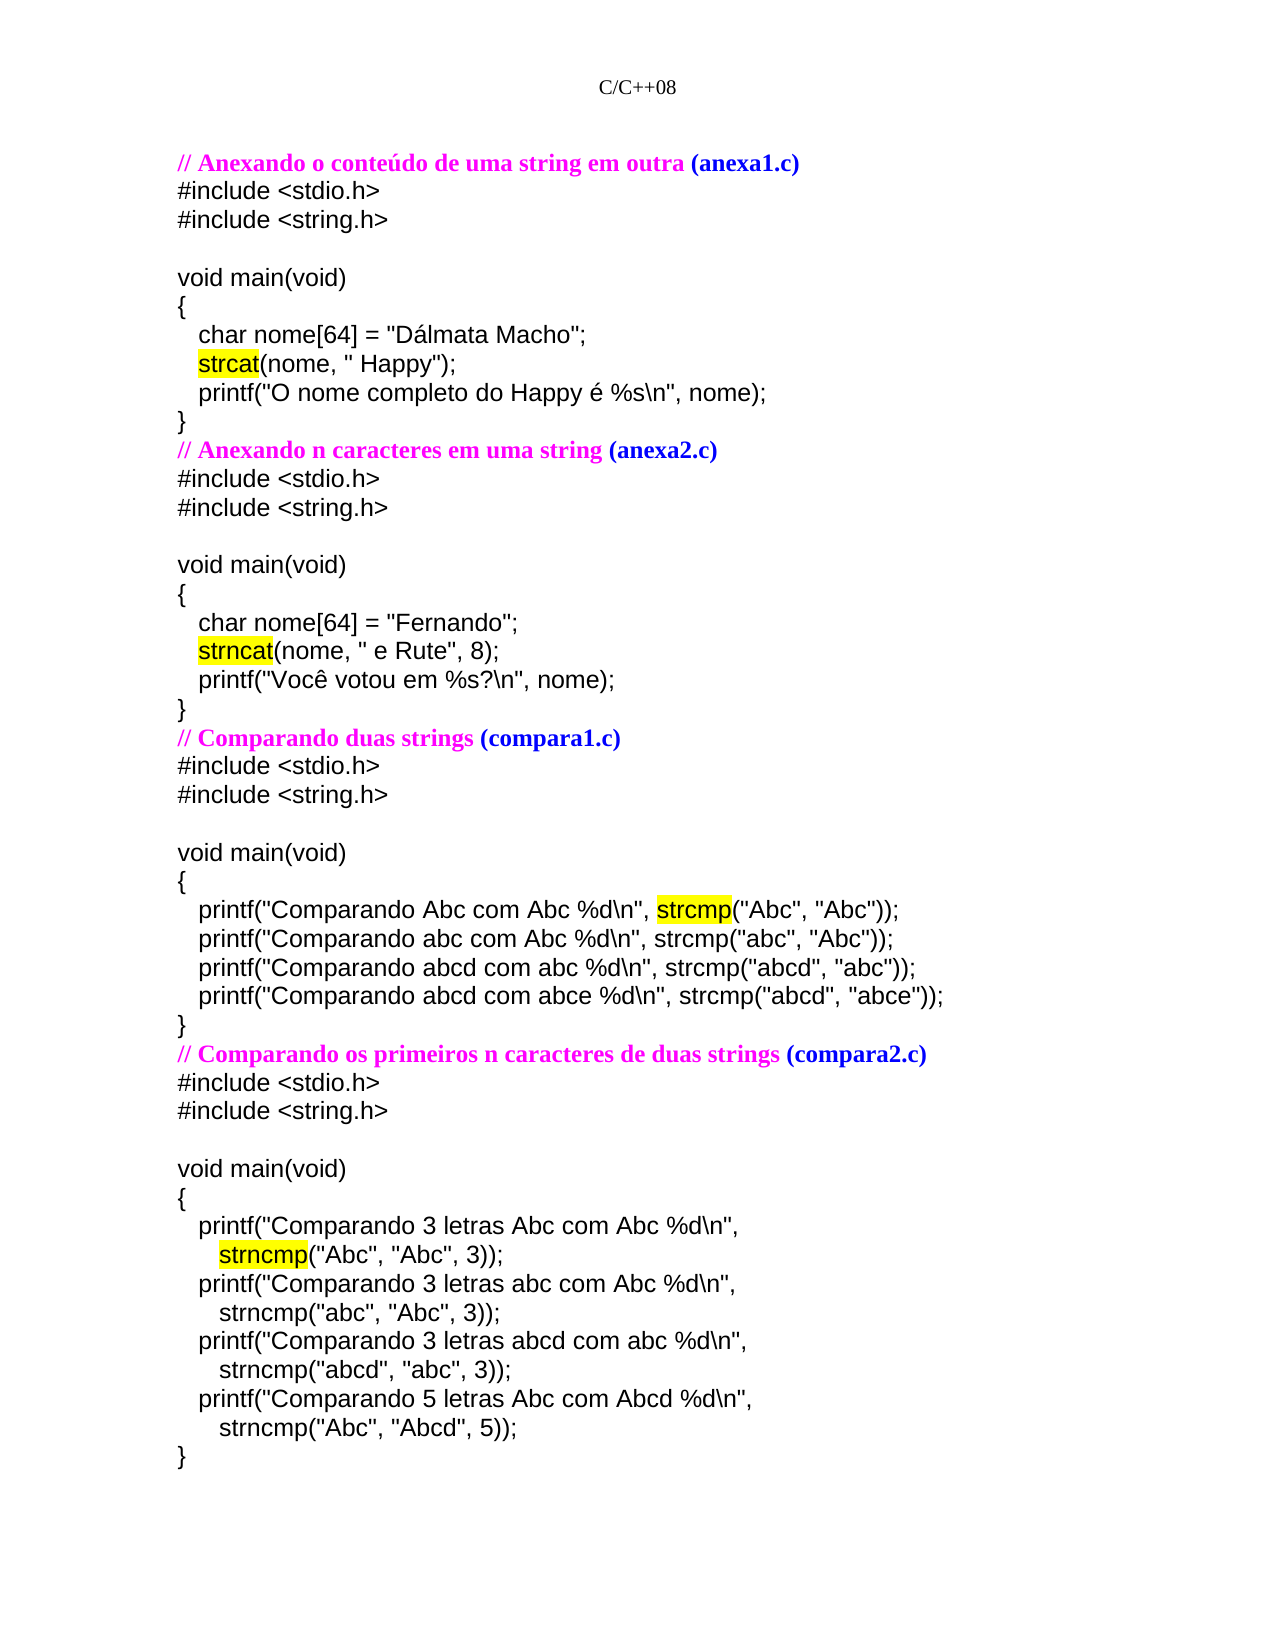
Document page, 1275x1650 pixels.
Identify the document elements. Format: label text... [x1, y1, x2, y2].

text void main(void) [177, 263, 1098, 291]
text // Anexando o conteúdo de uma string em outra (anexa1.c) [177, 148, 1098, 176]
text char nome[64] = "Dálmata Macho"; [177, 320, 1098, 349]
text printf("Comparando 3 letras Abc com Abc %d\n", [177, 1211, 1098, 1240]
text #include <string.h> [177, 1096, 1098, 1125]
text #include <string.h> [177, 780, 1098, 809]
text } [177, 1010, 1098, 1039]
text { [177, 579, 1098, 608]
text } [177, 406, 1098, 435]
text strncmp("Abc", "Abcd", 5)); [177, 1413, 1098, 1441]
text void main(void) [177, 838, 1098, 866]
text printf("Comparando Abc com Abc %d\n", strcmp("Abc", "Abc")); [177, 895, 1098, 924]
text // Anexando n caracteres em uma string (anexa2.c) [177, 435, 1098, 464]
text void main(void) [177, 1154, 1098, 1183]
text printf("Comparando abc com Abc %d\n", strcmp("abc", "Abc")); [177, 924, 1098, 953]
text // Comparando duas strings (compara1.c) [177, 723, 1098, 751]
text { [177, 291, 1098, 320]
text strncmp("abcd", "abc", 3)); [177, 1355, 1098, 1384]
text printf("Comparando abcd com abce %d\n", strcmp("abcd", "abce")); [177, 981, 1098, 1010]
text #include <stdio.h> [177, 464, 1098, 493]
text #include <stdio.h> [177, 1068, 1098, 1096]
text #include <string.h> [177, 493, 1098, 521]
text printf("Comparando 3 letras abcd com abc %d\n", [177, 1326, 1098, 1355]
text printf("Você votou em %s?\n", nome); [177, 665, 1098, 694]
text { [177, 866, 1098, 895]
text void main(void) [177, 550, 1098, 579]
text strncmp("Abc", "Abc", 3)); [177, 1240, 1098, 1269]
text } [177, 694, 1098, 723]
text strncmp("abc", "Abc", 3)); [177, 1298, 1098, 1326]
text #include <stdio.h> [177, 751, 1098, 780]
text strcat(nome, " Happy"); [177, 349, 1098, 378]
text #include <string.h> [177, 205, 1098, 234]
text // Comparando os primeiros n caracteres de duas strings (compara2.c) [177, 1039, 1098, 1068]
text { [177, 1183, 1098, 1211]
text printf("Comparando 5 letras Abc com Abcd %d\n", [177, 1384, 1098, 1413]
text char nome[64] = "Fernando"; [177, 608, 1098, 636]
text #include <stdio.h> [177, 176, 1098, 205]
text printf("O nome completo do Happy é %s\n", nome); [177, 378, 1098, 406]
text printf("Comparando 3 letras abc com Abc %d\n", [177, 1269, 1098, 1298]
text strncat(nome, " e Rute", 8); [177, 636, 1098, 665]
text } [177, 1441, 1098, 1470]
text printf("Comparando abcd com abc %d\n", strcmp("abcd", "abc")); [177, 953, 1098, 981]
